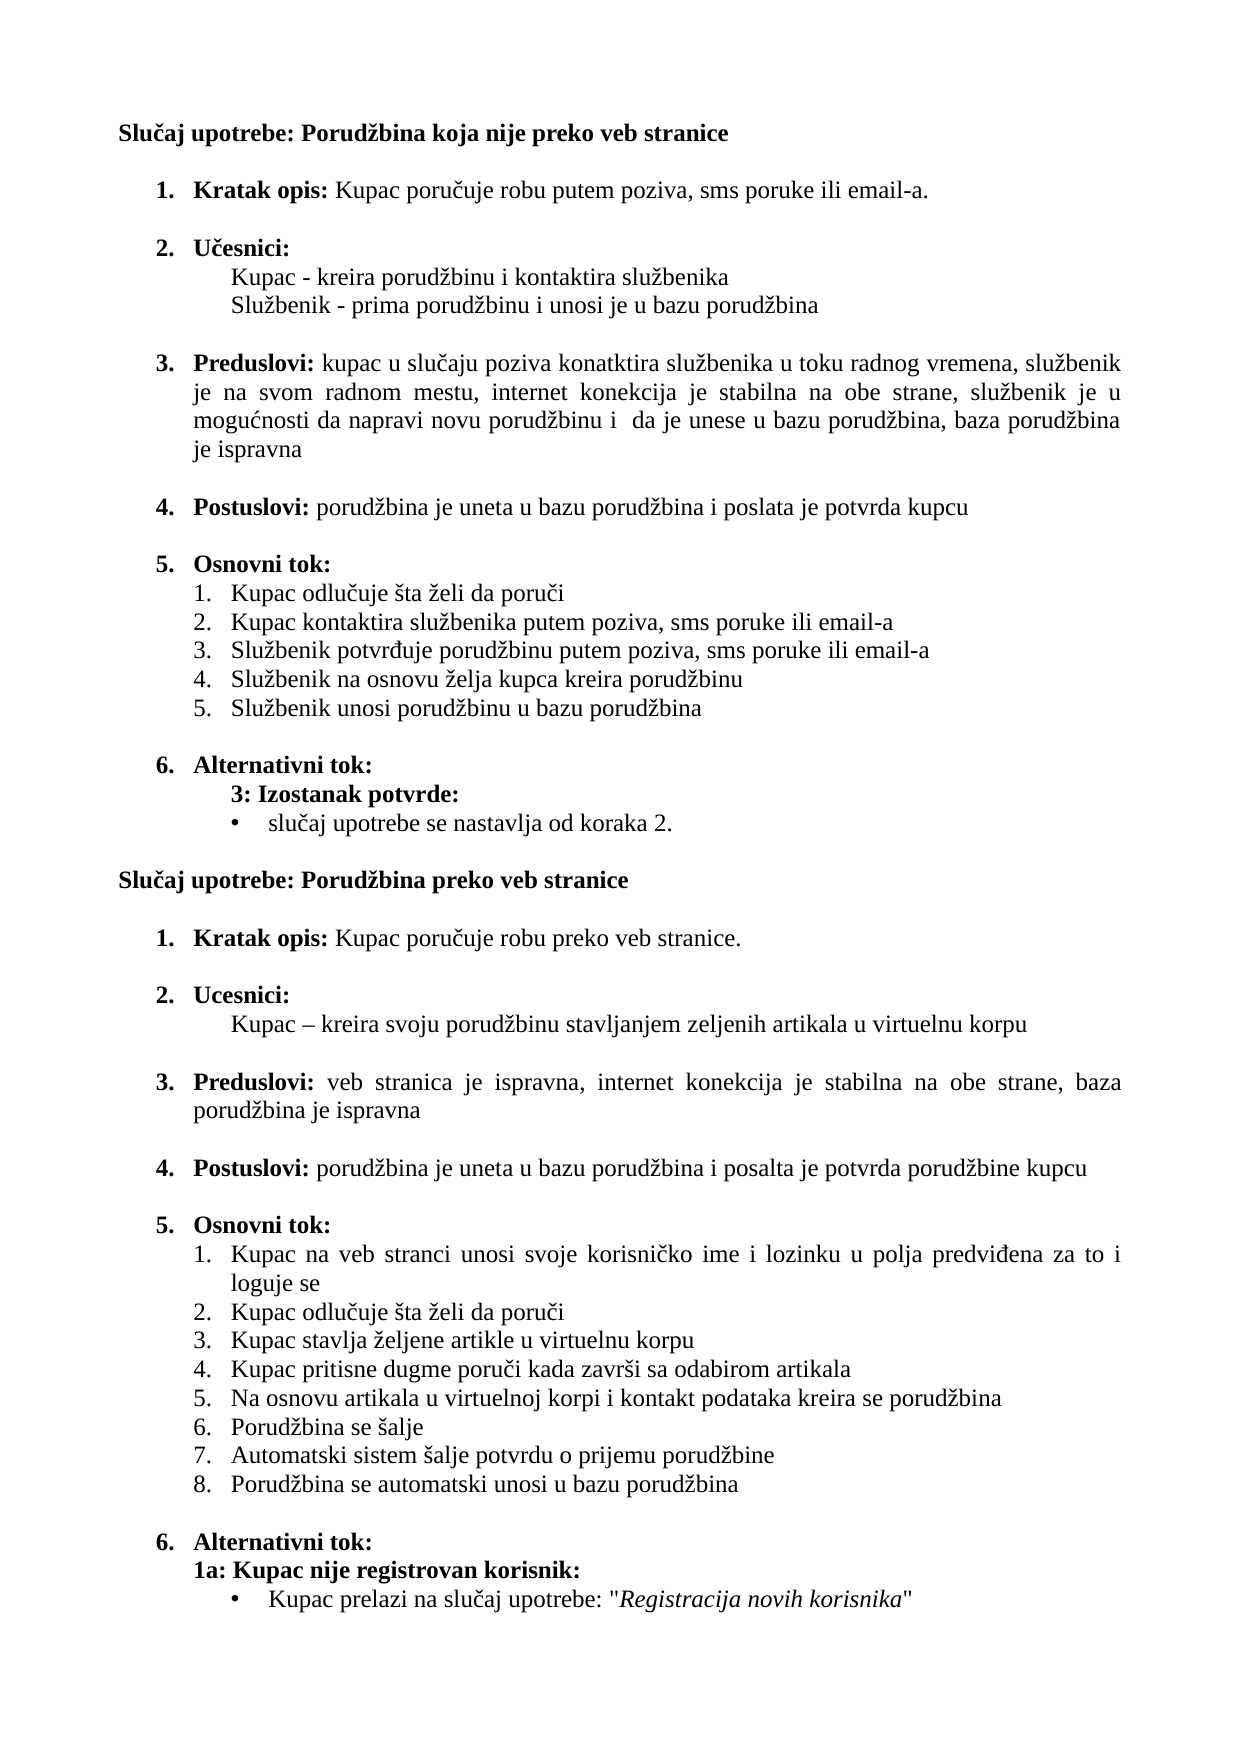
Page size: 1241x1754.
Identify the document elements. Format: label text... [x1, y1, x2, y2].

list Porudžbina se automatski unosi u bazu porudžbina [193, 1469, 1122, 1498]
list Službenik na osnovu želja kupca kreira porudžbinu [193, 664, 1122, 693]
list Osnovni tok: [156, 549, 1122, 578]
list Službenik potvrđuje porudžbinu putem poziva, sms poruke ili email-a [193, 636, 1122, 664]
list Kupac prelazi na slučaj upotrebe: "Registracija novih korisnika" [231, 1584, 1122, 1613]
list Na osnovu artikala u virtuelnoj korpi i kontakt podataka kreira se porudžbina [193, 1383, 1122, 1412]
list Kratak opis: Kupac poručuje robu preko veb stranice. [156, 923, 1122, 952]
list Preduslovi: veb stranica je ispravna, internet konekcija je stabilna na obe strane, baza porudžbina je ispravna [156, 1067, 1122, 1124]
list Ucesnici: [156, 981, 1122, 1009]
list Preduslovi: kupac u slučaju poziva konatktira službenika u toku radnog vremena, službenik je na svom radnom mestu, internet konekcija je stabilna na obe strane, službenik je u mogućnosti da napravi novu porudžbinu i da je unese u bazu porudžbina, baza porudžbina je ispravna [156, 348, 1122, 463]
list Kupac odlučuje šta želi da poruči [193, 578, 1122, 607]
list Službenik unosi porudžbinu u bazu porudžbina [193, 693, 1122, 722]
list 1a: Kupac nije registrovan korisnik: [156, 1556, 1122, 1584]
list Porudžbina se šalje [193, 1412, 1122, 1441]
list Kupac pritisne dugme poruči kada završi sa odabirom artikala [193, 1354, 1122, 1383]
list Službenik - prima porudžbinu i unosi je u bazu porudžbina [193, 291, 1122, 319]
list slučaj upotrebe se nastavlja od koraka 2. [231, 808, 1122, 837]
list Kratak opis: Kupac poručuje robu putem poziva, sms poruke ili email-a. [156, 176, 1122, 204]
text Slučaj upotrebe: Porudžbina preko veb stranice [118, 866, 1122, 894]
list Učesnici: [156, 233, 1122, 262]
list Kupac odlučuje šta želi da poruči [193, 1297, 1122, 1326]
list Osnovni tok: [156, 1211, 1122, 1239]
list Alternativni tok: [156, 1527, 1122, 1556]
list Alternativni tok: [156, 751, 1122, 779]
list Kupac – kreira svoju porudžbinu stavljanjem zeljenih artikala u virtuelnu korpu [193, 1009, 1122, 1038]
text Slučaj upotrebe: Porudžbina koja nije preko veb stranice [118, 118, 1122, 147]
list Kupac - kreira porudžbinu i kontaktira službenika [193, 262, 1122, 291]
list Kupac kontaktira službenika putem poziva, sms poruke ili email-a [193, 607, 1122, 636]
list Kupac stavlja željene artikle u virtuelnu korpu [193, 1326, 1122, 1354]
list Automatski sistem šalje potvrdu o prijemu porudžbine [193, 1441, 1122, 1469]
list Postuslovi: porudžbina je uneta u bazu porudžbina i posalta je potvrda porudžbine kupcu [156, 1153, 1122, 1182]
list Kupac na veb stranci unosi svoje korisničko ime i lozinku u polja predviđena za to i loguje se [193, 1239, 1122, 1297]
list Postuslovi: porudžbina je uneta u bazu porudžbina i poslata je potvrda kupcu [156, 492, 1122, 521]
list 3: Izostanak potvrde: [193, 779, 1122, 808]
